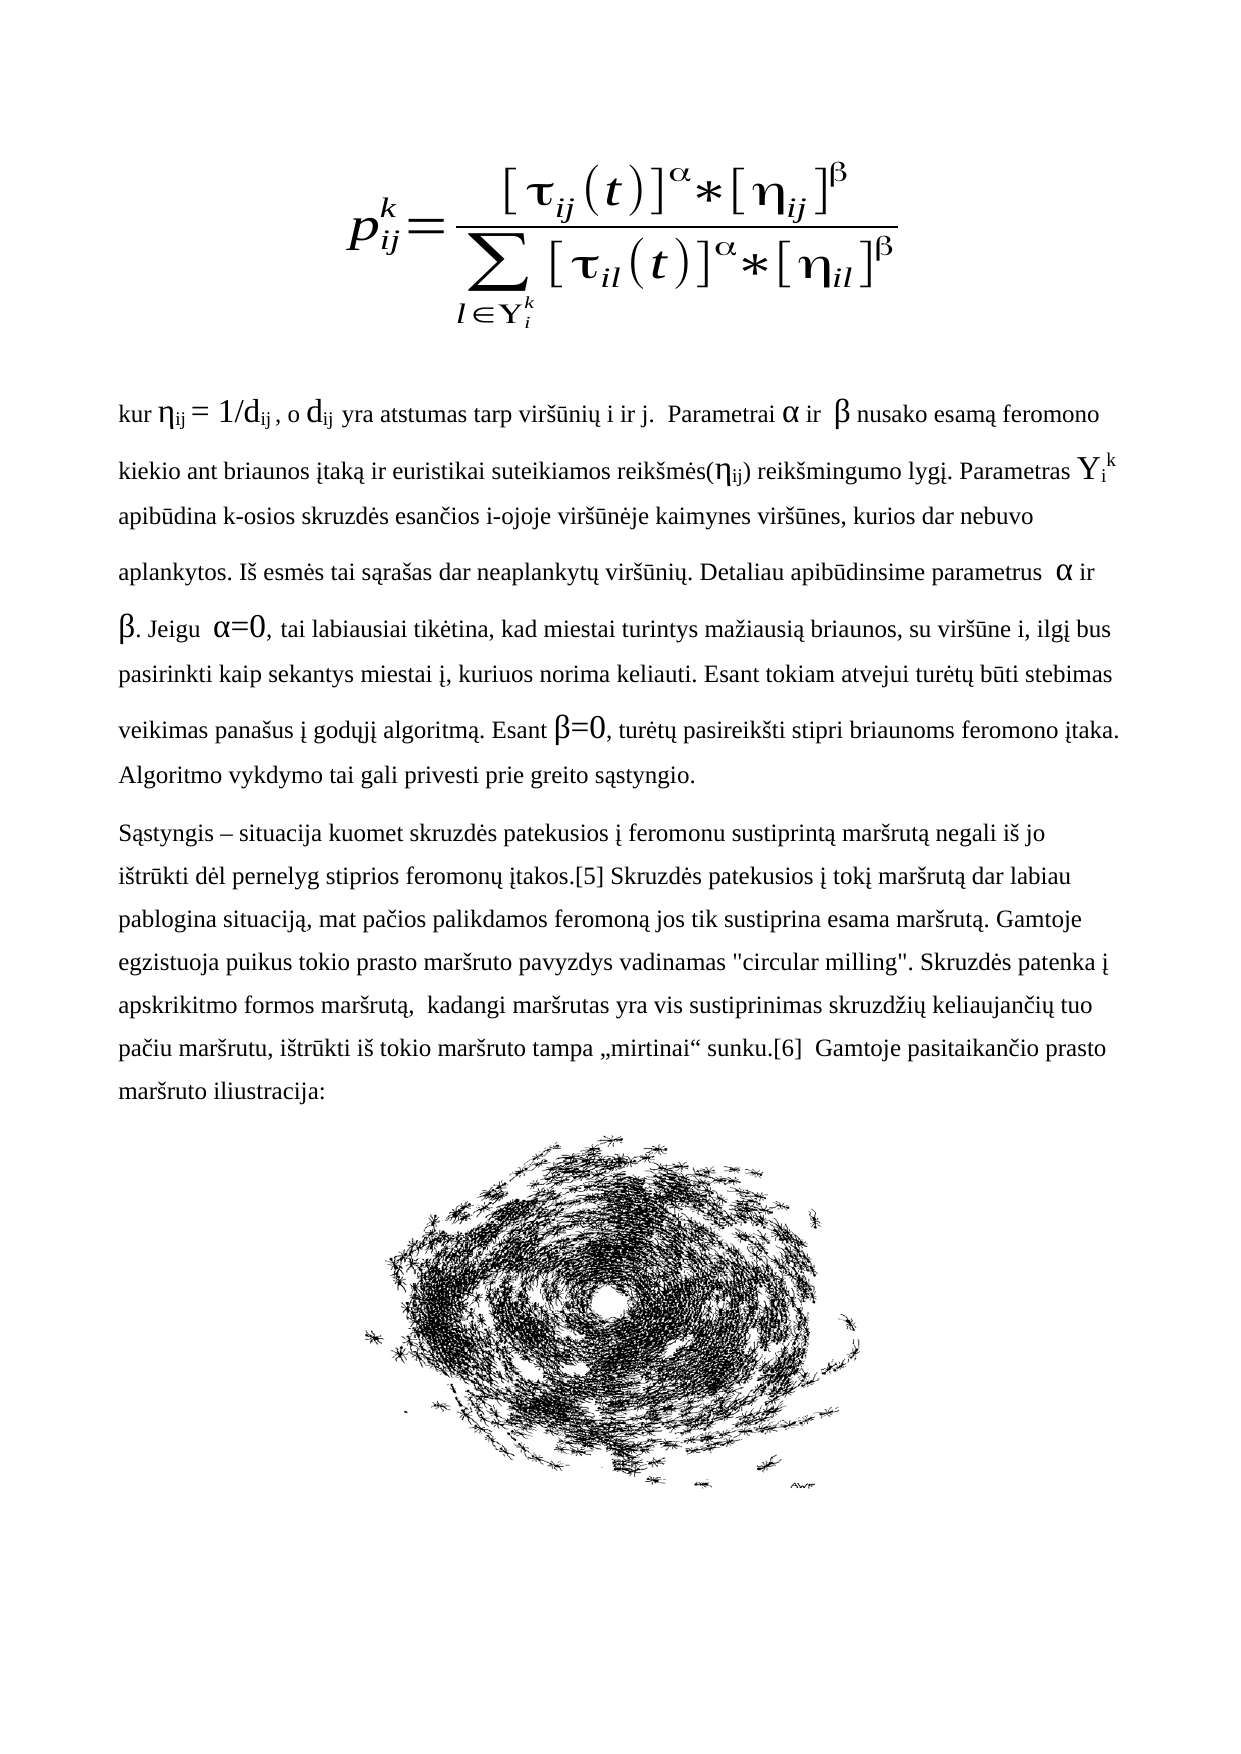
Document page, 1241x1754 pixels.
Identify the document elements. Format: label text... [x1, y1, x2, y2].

picture [365, 1134, 875, 1494]
text Sąstyngis – situacija kuomet skruzdės patekusios į feromonu sustiprintą maršrutą negali iš jo ištrūkti dėl pernelyg stiprios feromonų įtakos.[5] Skruzdės patekusios į tokį maršrutą dar labiau pablogina situaciją, mat pačios palikdamos feromoną jos tik sustiprina esama maršrutą. Gamtoje egzistuoja puikus tokio prasto maršruto pavyzdys vadinamas "circular milling". Skruzdės patenka į apskrikitmo formos maršrutą, kadangi maršrutas yra vis sustiprinimas skruzdžių keliaujančių tuo pačiu maršrutu, ištrūkti iš tokio maršruto tampa „mirtinai“ sunku.[6] Gamtoje pasitaikančio prasto maršruto iliustracija: [118, 818, 1122, 1105]
text kur ηij = 1/dij , o dij yra atstumas tarp viršūnių i ir j. Parametrai α ir β nusako esamą feromono kiekio ant briaunos įtaką ir euristikai suteikiamos reikšmės(ηij) reikšmingumo lygį. Parametras Υik apibūdina k-osios skruzdės esančios i-ojoje viršūnėje kaimynes viršūnes, kurios dar nebuvo aplankytos. Iš esmės tai sąrašas dar neaplankytų viršūnių. Detaliau apibūdinsime parametrus α ir β. Jeigu α=0, tai labiausiai tikėtina, kad miestai turintys mažiausią briaunos, su viršūne i, ilgį bus pasirinkti kaip sekantys miestai į, kuriuos norima keliauti. Esant tokiam atvejui turėtų būti stebimas veikimas panašus į godųjį algoritmą. Esant β=0, turėtų pasireikšti stipri briaunoms feromono įtaka. Algoritmo vykdymo tai gali privesti prie greito sąstyngio. [118, 391, 1122, 789]
